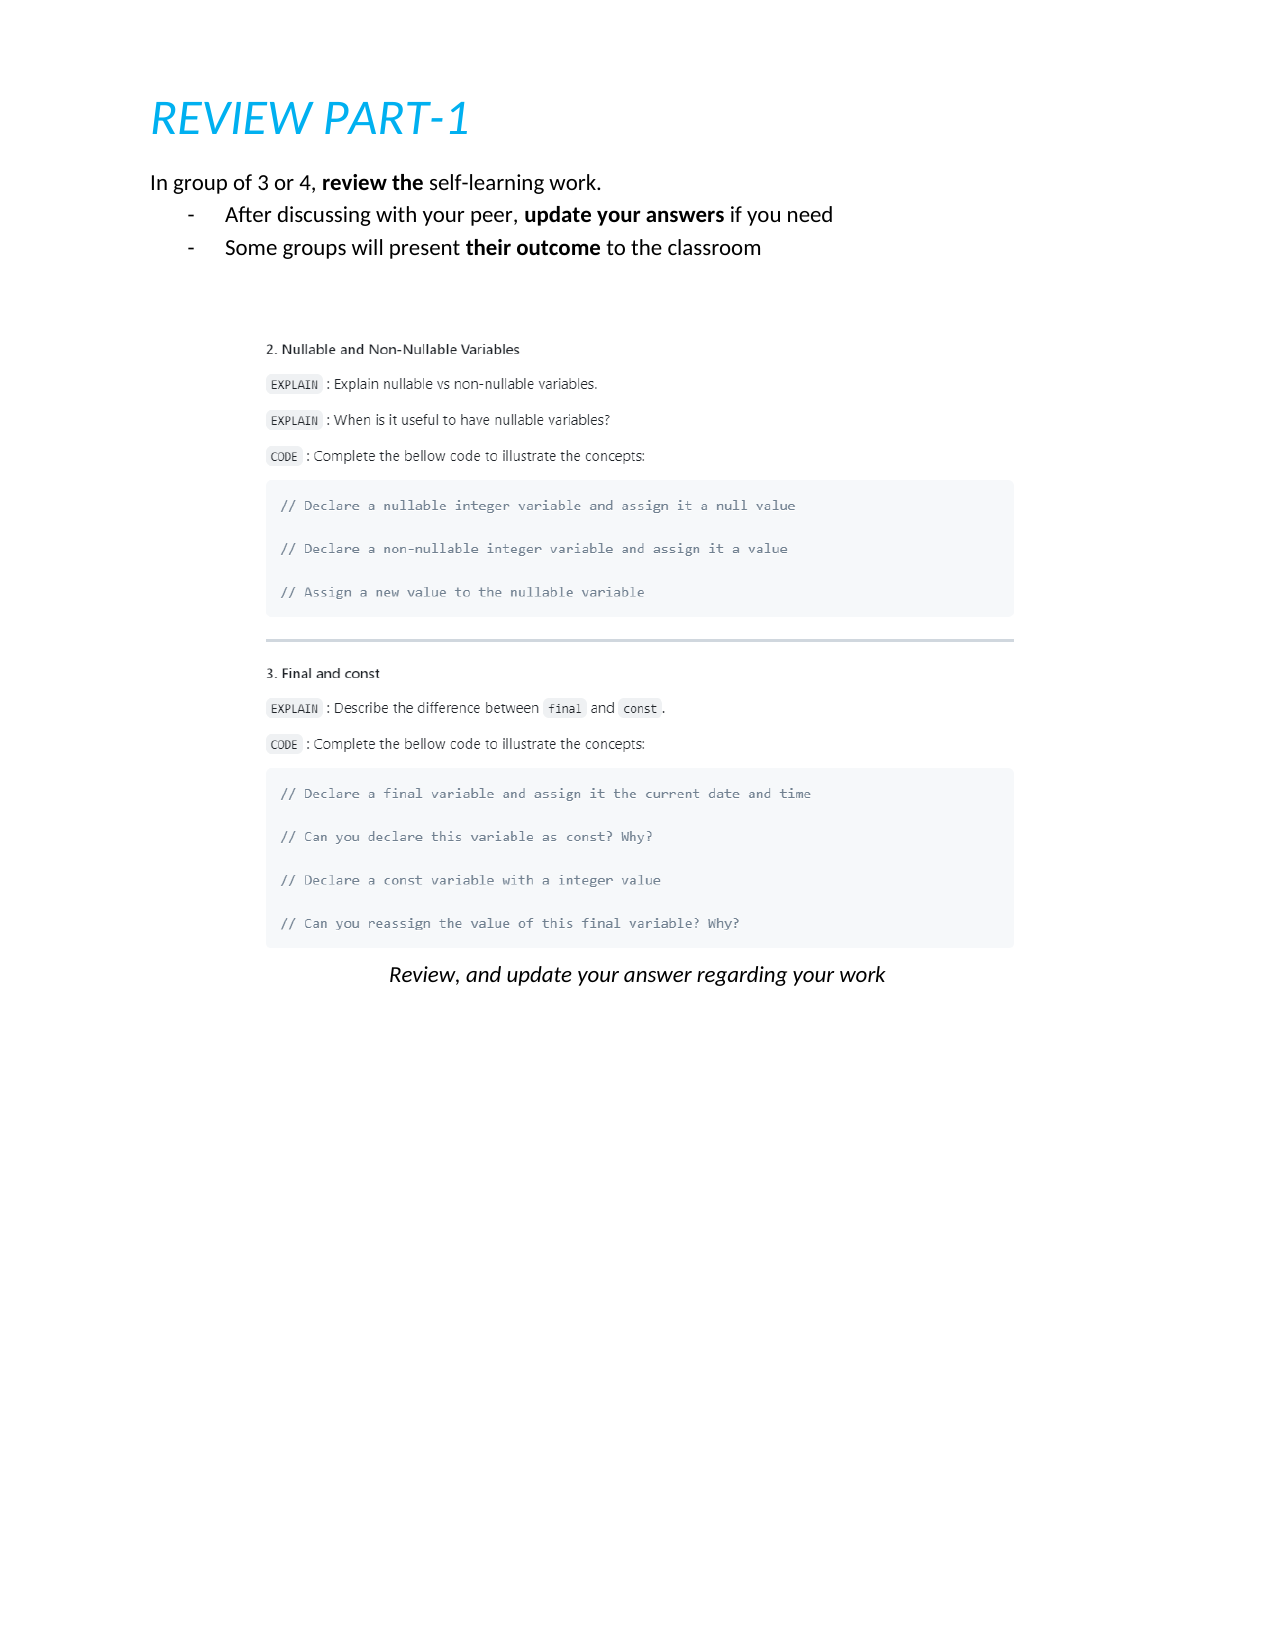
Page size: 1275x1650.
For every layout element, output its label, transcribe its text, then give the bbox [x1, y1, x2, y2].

list After discussing with your peer, update your answers if you need [187, 201, 1125, 229]
text Review, and update your answer regarding your work [150, 960, 1125, 988]
list Some groups will present their outcome to the classroom [187, 233, 1125, 261]
subtitle REVIEW PART-1 [150, 86, 1125, 147]
picture [252, 335, 1024, 957]
text In group of 3 or 4, review the self-learning work. [150, 168, 1125, 196]
